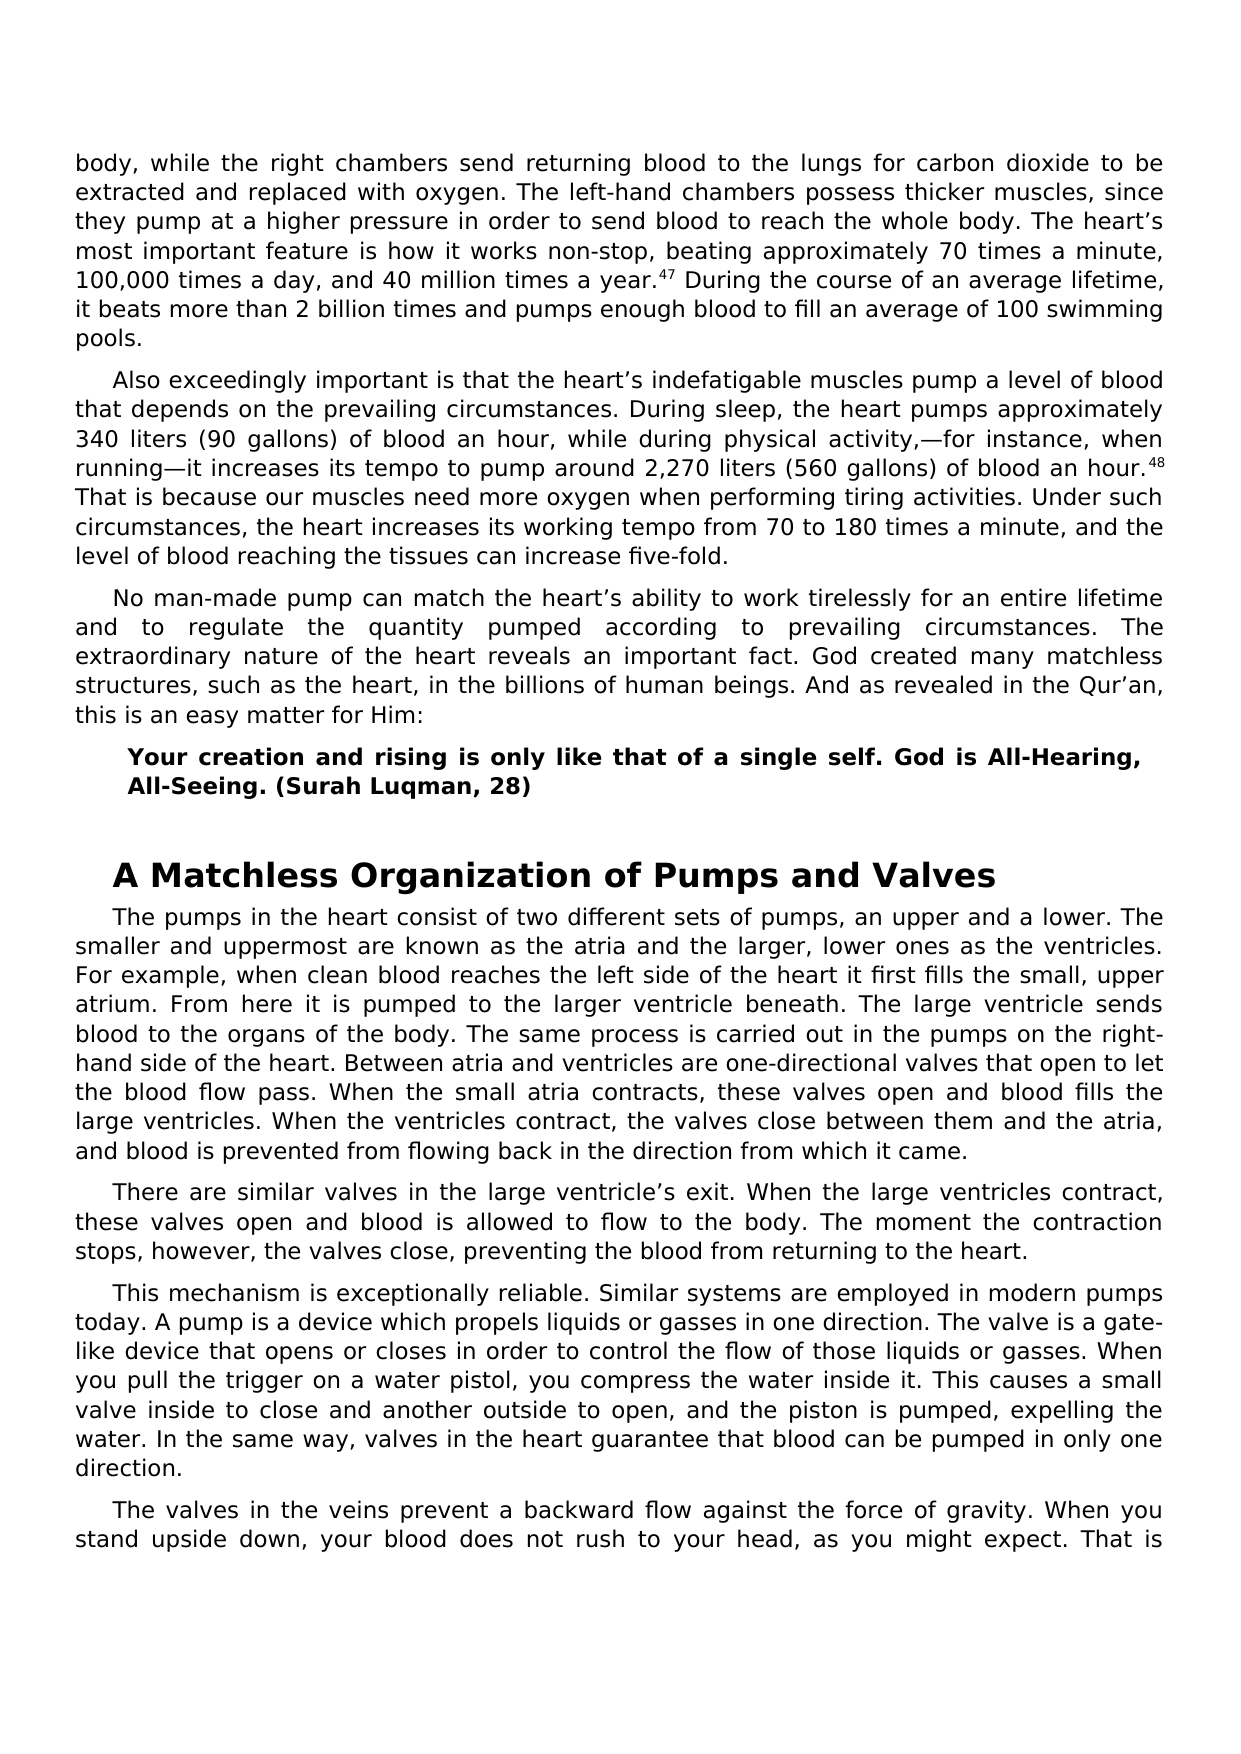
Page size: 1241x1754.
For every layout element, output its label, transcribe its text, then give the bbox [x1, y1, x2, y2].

text Your creation and rising is only like that of a single self. God is All-Hearing, All-Seeing. (Surah Luqman, 28) [127, 744, 1143, 799]
text No man-made pump can match the heart’s ability to work tirelessly for an entire lifetime and to regulate the quantity pumped according to prevailing circumstances. The extraordinary nature of the heart reveals an important fact. God created many matchless structures, such as the heart, in the billions of human beings. And as revealed in the Qur’an, this is an easy matter for Him: [75, 585, 1165, 728]
text This mechanism is exceptionally reliable. Similar systems are employed in modern pumps today. A pump is a device which propels liquids or gasses in one direction. The valve is a gate-like device that opens or closes in order to control the flow of those liquids or gasses. When you pull the trigger on a water pistol, you compress the water inside it. This causes a small valve inside to close and another outside to open, and the piston is pumped, expelling the water. In the same way, valves in the heart guarantee that blood can be pumped in only one direction. [75, 1280, 1165, 1482]
text There are similar valves in the large ventricle’s exit. When the large ventricles contract, these valves open and blood is allowed to flow to the body. The moment the contraction stops, however, the valves close, preventing the blood from returning to the heart. [75, 1179, 1165, 1265]
text Also exceedingly important is that the heart’s indefatigable muscles pump a level of blood that depends on the prevailing circumstances. During sleep, the heart pumps approximately 340 liters (90 gallons) of blood an hour, while during physical activity,—for instance, when running—it increases its tempo to pump around 2,270 liters (560 gallons) of blood an hour.48 That is because our muscles need more oxygen when performing tiring activities. Under such circumstances, the heart increases its working tempo from 70 to 180 times a minute, and the level of blood reaching the tissues can increase five-fold. [75, 367, 1165, 570]
text The valves in the veins prevent a backward flow against the force of gravity. When you stand upside down, your blood does not rush to your head, as you might expect. That is [75, 1497, 1165, 1553]
text body, while the right chambers send returning blood to the lungs for carbon dioxide to be extracted and replaced with oxygen. The left-hand chambers possess thicker muscles, since they pump at a higher pressure in order to send blood to reach the whole body. The heart’s most important feature is how it works non-stop, beating approximately 70 times a minute, 100,000 times a day, and 40 million times a year.47 During the course of an average lifetime, it beats more than 2 billion times and pumps enough blood to fill an average of 100 swimming pools. [75, 150, 1165, 352]
text The pumps in the heart consist of two different sets of pumps, an upper and a lower. The smaller and uppermost are known as the atria and the larger, lower ones as the ventricles. For example, when clean blood reaches the left side of the heart it first fills the small, upper atrium. From here it is pumped to the larger ventricle beneath. The large ventricle sends blood to the organs of the body. The same process is carried out in the pumps on the right-hand side of the heart. Between atria and ventricles are one-directional valves that open to let the blood flow pass. When the small atria contracts, these valves open and blood fills the large ventricles. When the ventricles contract, the valves close between them and the atria, and blood is prevented from flowing back in the direction from which it came. [75, 904, 1165, 1164]
subtitle A Matchless Organization of Pumps and Valves [112, 856, 1165, 895]
